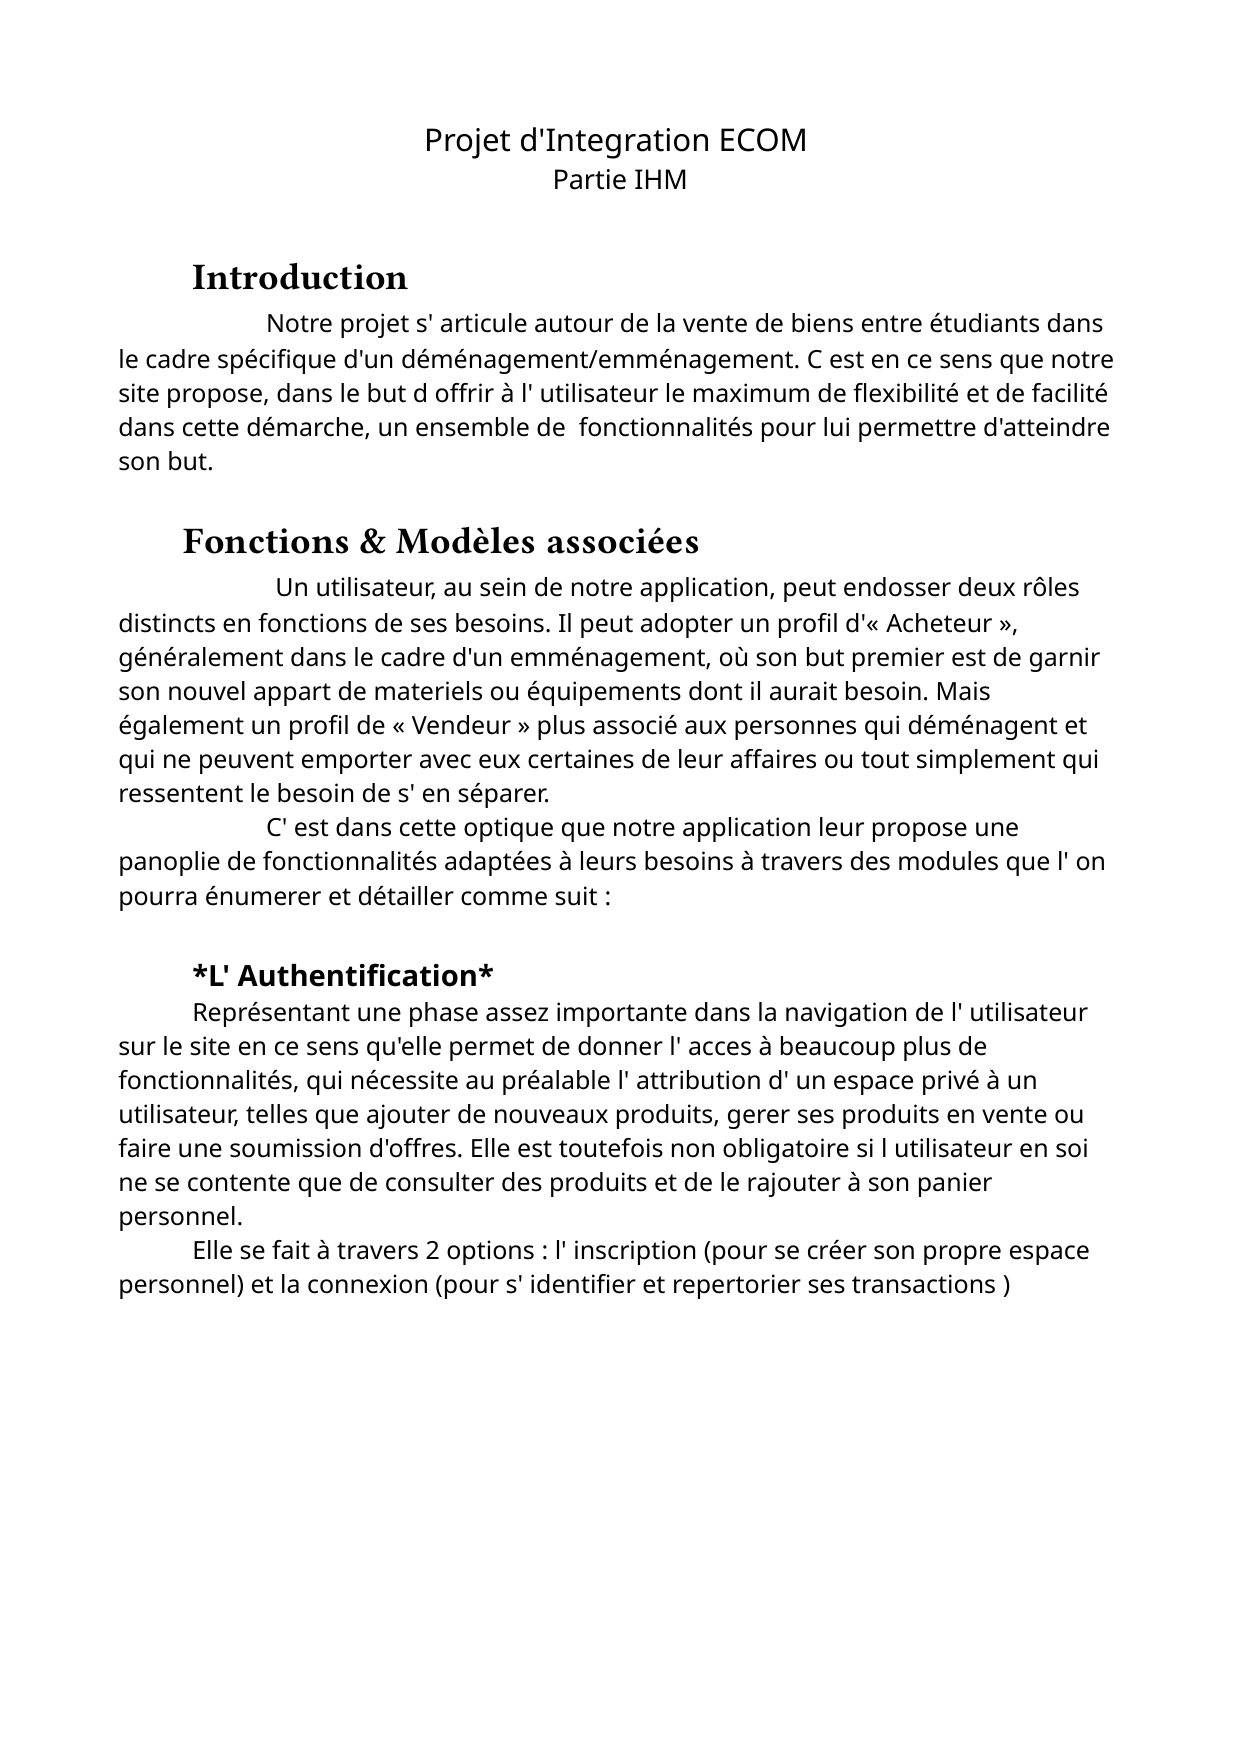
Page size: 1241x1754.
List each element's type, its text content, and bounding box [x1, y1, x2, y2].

text Elle se fait à travers 2 options : l' inscription (pour se créer son propre espace personnel) et la connexion (pour s' identifier et repertorier ses transactions ) [118, 1233, 1122, 1301]
text Fonctions & Modèles associées [118, 520, 1122, 563]
text *L' Authentification* [118, 955, 1122, 994]
text Représentant une phase assez importante dans la navigation de l' utilisateur sur le site en ce sens qu'elle permet de donner l' acces à beaucoup plus de fonctionnalités, qui nécessite au préalable l' attribution d' un espace privé à un utilisateur, telles que ajouter de nouveaux produits, gerer ses produits en vente ou faire une soumission d'offres. Elle est toutefois non obligatoire si l utilisateur en soi ne se contente que de consulter des produits et de le rajouter à son panier personnel. [118, 994, 1122, 1233]
text Introduction [118, 256, 1122, 298]
text Notre projet s' articule autour de la vente de biens entre étudiants dans le cadre spécifique d'un déménagement/emménagement. C est en ce sens que notre site propose, dans le but d offrir à l' utilisateur le maximum de flexibilité et de facilité dans cette démarche, un ensemble de fonctionnalités pour lui permettre d'atteindre son but. [118, 298, 1122, 477]
text Un utilisateur, au sein de notre application, peut endosser deux rôles distincts en fonctions de ses besoins. Il peut adopter un profil d'« Acheteur », généralement dans le cadre d'un emménagement, où son but premier est de garnir son nouvel appart de materiels ou équipements dont il aurait besoin. Mais également un profil de « Vendeur » plus associé aux personnes qui déménagent et qui ne peuvent emporter avec eux certaines de leur affaires ou tout simplement qui ressentent le besoin de s' en séparer. [118, 563, 1122, 810]
text C' est dans cette optique que notre application leur propose une panoplie de fonctionnalités adaptées à leurs besoins à travers des modules que l' on pourra énumerer et détailler comme suit : [118, 810, 1122, 912]
